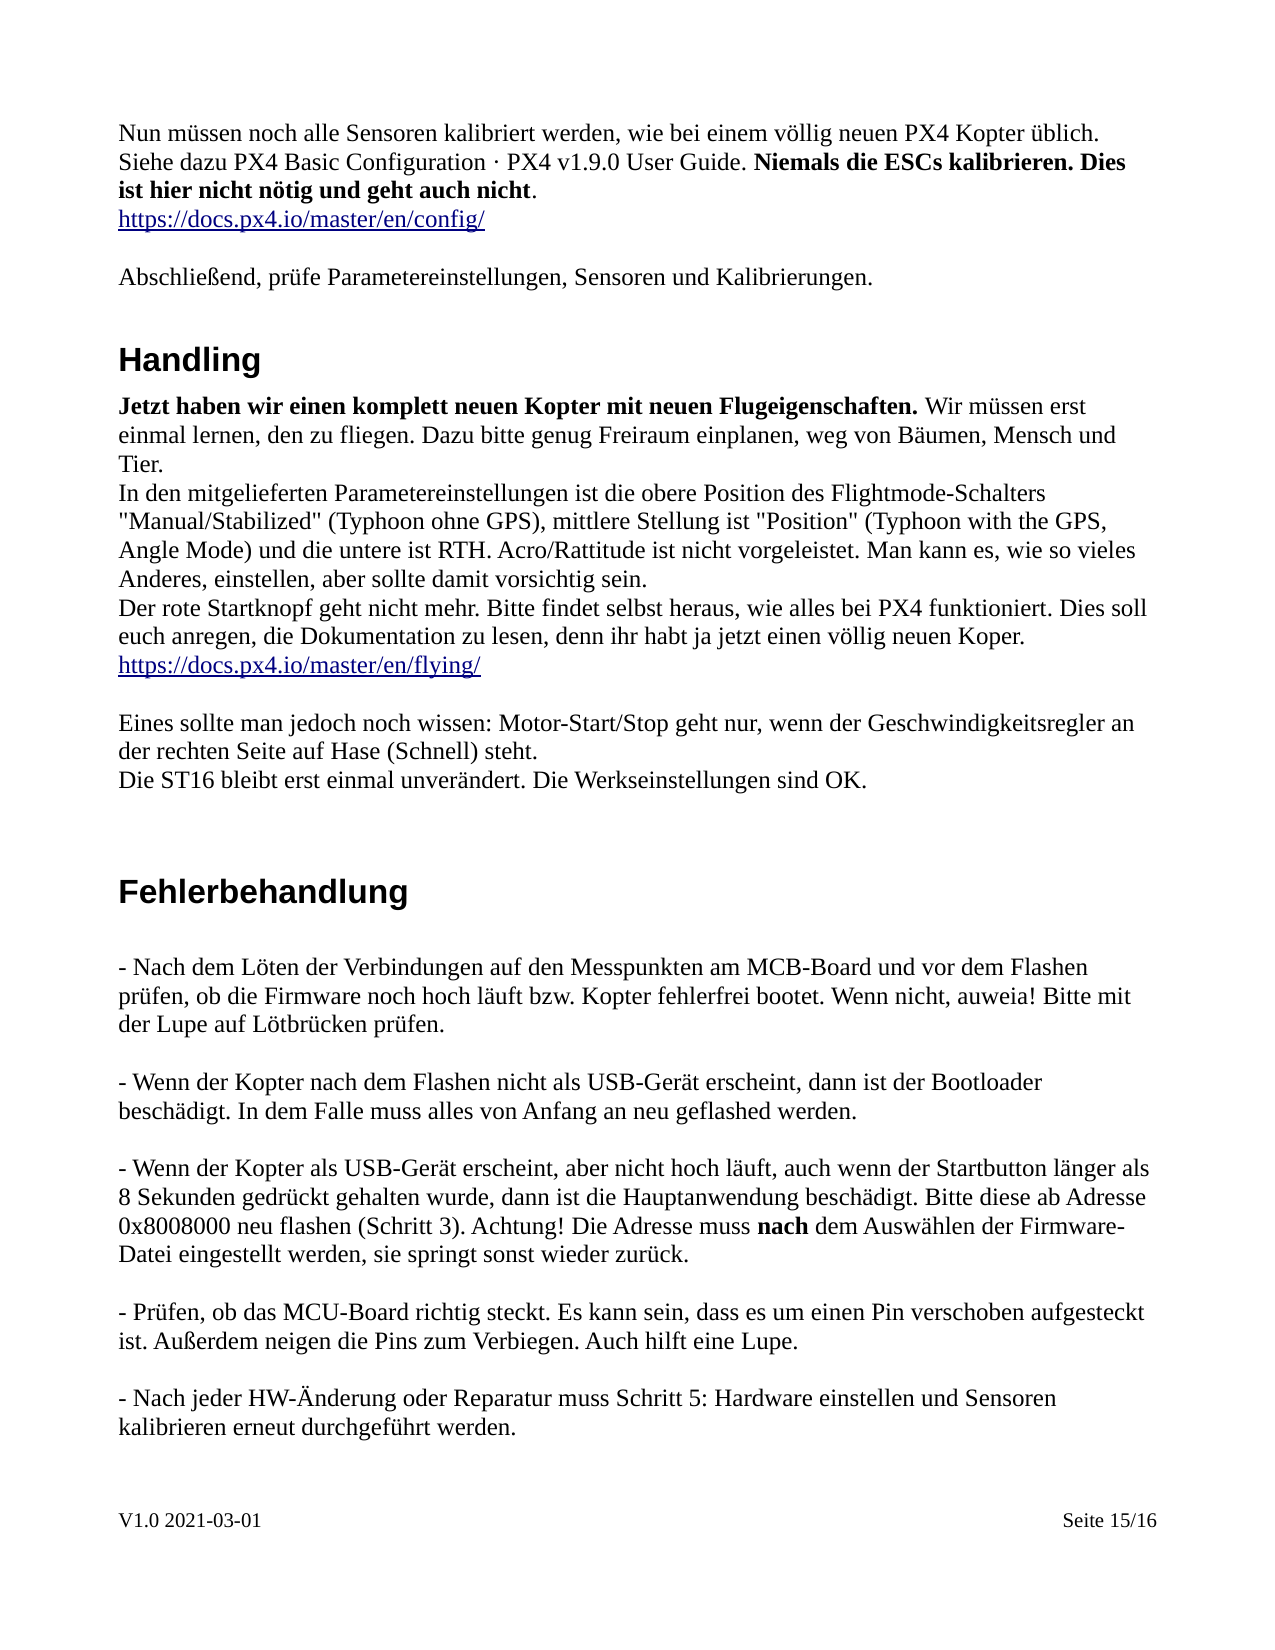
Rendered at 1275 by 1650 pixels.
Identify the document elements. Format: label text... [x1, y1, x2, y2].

text Nun müssen noch alle Sensoren kalibriert werden, wie bei einem völlig neuen PX4 Kopter üblich. Siehe dazu PX4 Basic Configuration · PX4 v1.9.0 User Guide. Niemals die ESCs kalibrieren. Dies ist hier nicht nötig und geht auch nicht. [118, 118, 1157, 204]
text In den mitgelieferten Parametereinstellungen ist die obere Position des Flightmode-Schalters "Manual/Stabilized" (Typhoon ohne GPS), mittlere Stellung ist "Position" (Typhoon with the GPS, Angle Mode) und die untere ist RTH. Acro/Rattitude ist nicht vorgeleistet. Man kann es, wie so vieles Anderes, einstellen, aber sollte damit vorsichtig sein. [118, 478, 1157, 593]
text Der rote Startknopf geht nicht mehr. Bitte findet selbst heraus, wie alles bei PX4 funktioniert. Dies soll euch anregen, die Dokumentation zu lesen, denn ihr habt ja jetzt einen völlig neuen Koper. [118, 593, 1157, 650]
text - Nach dem Löten der Verbindungen auf den Messpunkten am MCB-Board und vor dem Flashen prüfen, ob die Firmware noch hoch läuft bzw. Kopter fehlerfrei bootet. Wenn nicht, auweia! Bitte mit der Lupe auf Lötbrücken prüfen. [118, 952, 1157, 1038]
text - Wenn der Kopter als USB-Gerät erscheint, aber nicht hoch läuft, auch wenn der Startbutton länger als 8 Sekunden gedrückt gehalten wurde, dann ist die Hauptanwendung beschädigt. Bitte diese ab Adresse 0x8008000 neu flashen (Schritt 3). Achtung! Die Adresse muss nach dem Auswählen der Firmware-Datei eingestellt werden, sie springt sonst wieder zurück. [118, 1153, 1157, 1268]
text Eines sollte man jedoch noch wissen: Motor-Start/Stop geht nur, wenn der Geschwindigkeitsregler an der rechten Seite auf Hase (Schnell) steht. [118, 708, 1157, 765]
subtitle Handling [118, 340, 1157, 379]
text - Wenn der Kopter nach dem Flashen nicht als USB-Gerät erscheint, dann ist der Bootloader beschädigt. In dem Falle muss alles von Anfang an neu geflashed werden. [118, 1067, 1157, 1124]
text Die ST16 bleibt erst einmal unverändert. Die Werkseinstellungen sind OK. [118, 765, 1157, 794]
text - Nach jeder HW-Änderung oder Reparatur muss Schritt 5: Hardware einstellen und Sensoren kalibrieren erneut durchgeführt werden. [118, 1383, 1157, 1441]
text https://docs.px4.io/master/en/flying/ [118, 650, 1157, 679]
text Abschließend, prüfe Parametereinstellungen, Sensoren und Kalibrierungen. [118, 262, 1157, 291]
text https://docs.px4.io/master/en/config/ [118, 204, 1157, 233]
text - Prüfen, ob das MCU-Board richtig steckt. Es kann sein, dass es um einen Pin verschoben aufgesteckt ist. Außerdem neigen die Pins zum Verbiegen. Auch hilft eine Lupe. [118, 1297, 1157, 1354]
text Jetzt haben wir einen komplett neuen Kopter mit neuen Flugeigenschaften. Wir müssen erst einmal lernen, den zu fliegen. Dazu bitte genug Freiraum einplanen, weg von Bäumen, Mensch und Tier. [118, 391, 1157, 478]
subtitle Fehlerbehandlung [118, 872, 1157, 911]
